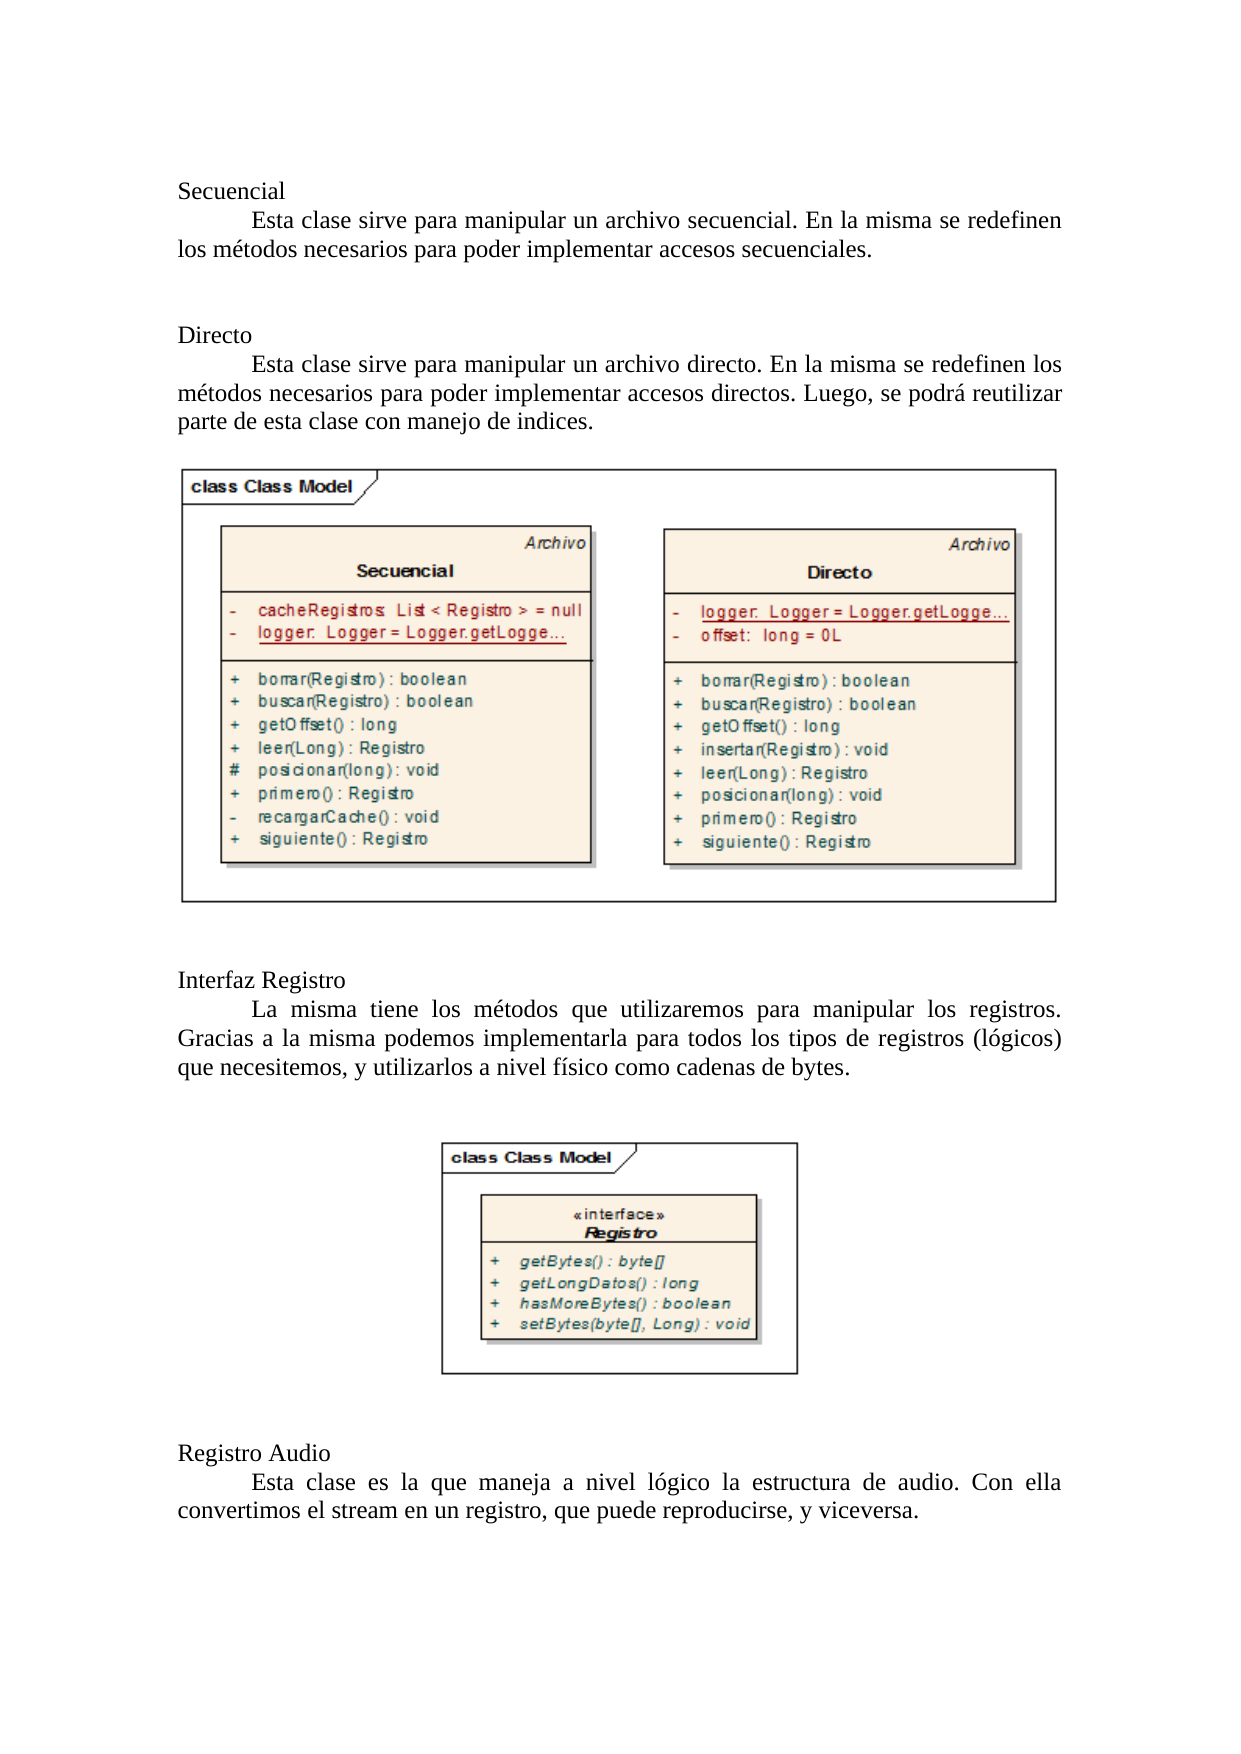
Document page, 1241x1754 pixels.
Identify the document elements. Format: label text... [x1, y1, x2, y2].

text Esta clase sirve para manipular un archivo directo. En la misma se redefinen los métodos necesarios para poder implementar accesos directos. Luego, se podrá reutilizar parte de esta clase con manejo de indices. [177, 349, 1063, 435]
text Registro Audio [177, 1438, 1063, 1467]
text Esta clase sirve para manipular un archivo secuencial. En la misma se redefinen los métodos necesarios para poder implementar accesos secuenciales. [177, 205, 1063, 263]
picture [437, 1138, 803, 1381]
text Esta clase es la que maneja a nivel lógico la estructura de audio. Con ella convertimos el stream en un registro, que puede reproducirse, y viceversa. [177, 1467, 1063, 1524]
text Secuencial [177, 176, 1063, 205]
text La misma tiene los métodos que utilizaremos para manipular los registros. Gracias a la misma podemos implementarla para todos los tipos de registros (lógicos) que necesitemos, y utilizarlos a nivel físico como cadenas de bytes. [177, 994, 1063, 1081]
picture [177, 463, 1063, 909]
text Interfaz Registro [177, 966, 1063, 994]
text Directo [177, 320, 1063, 349]
